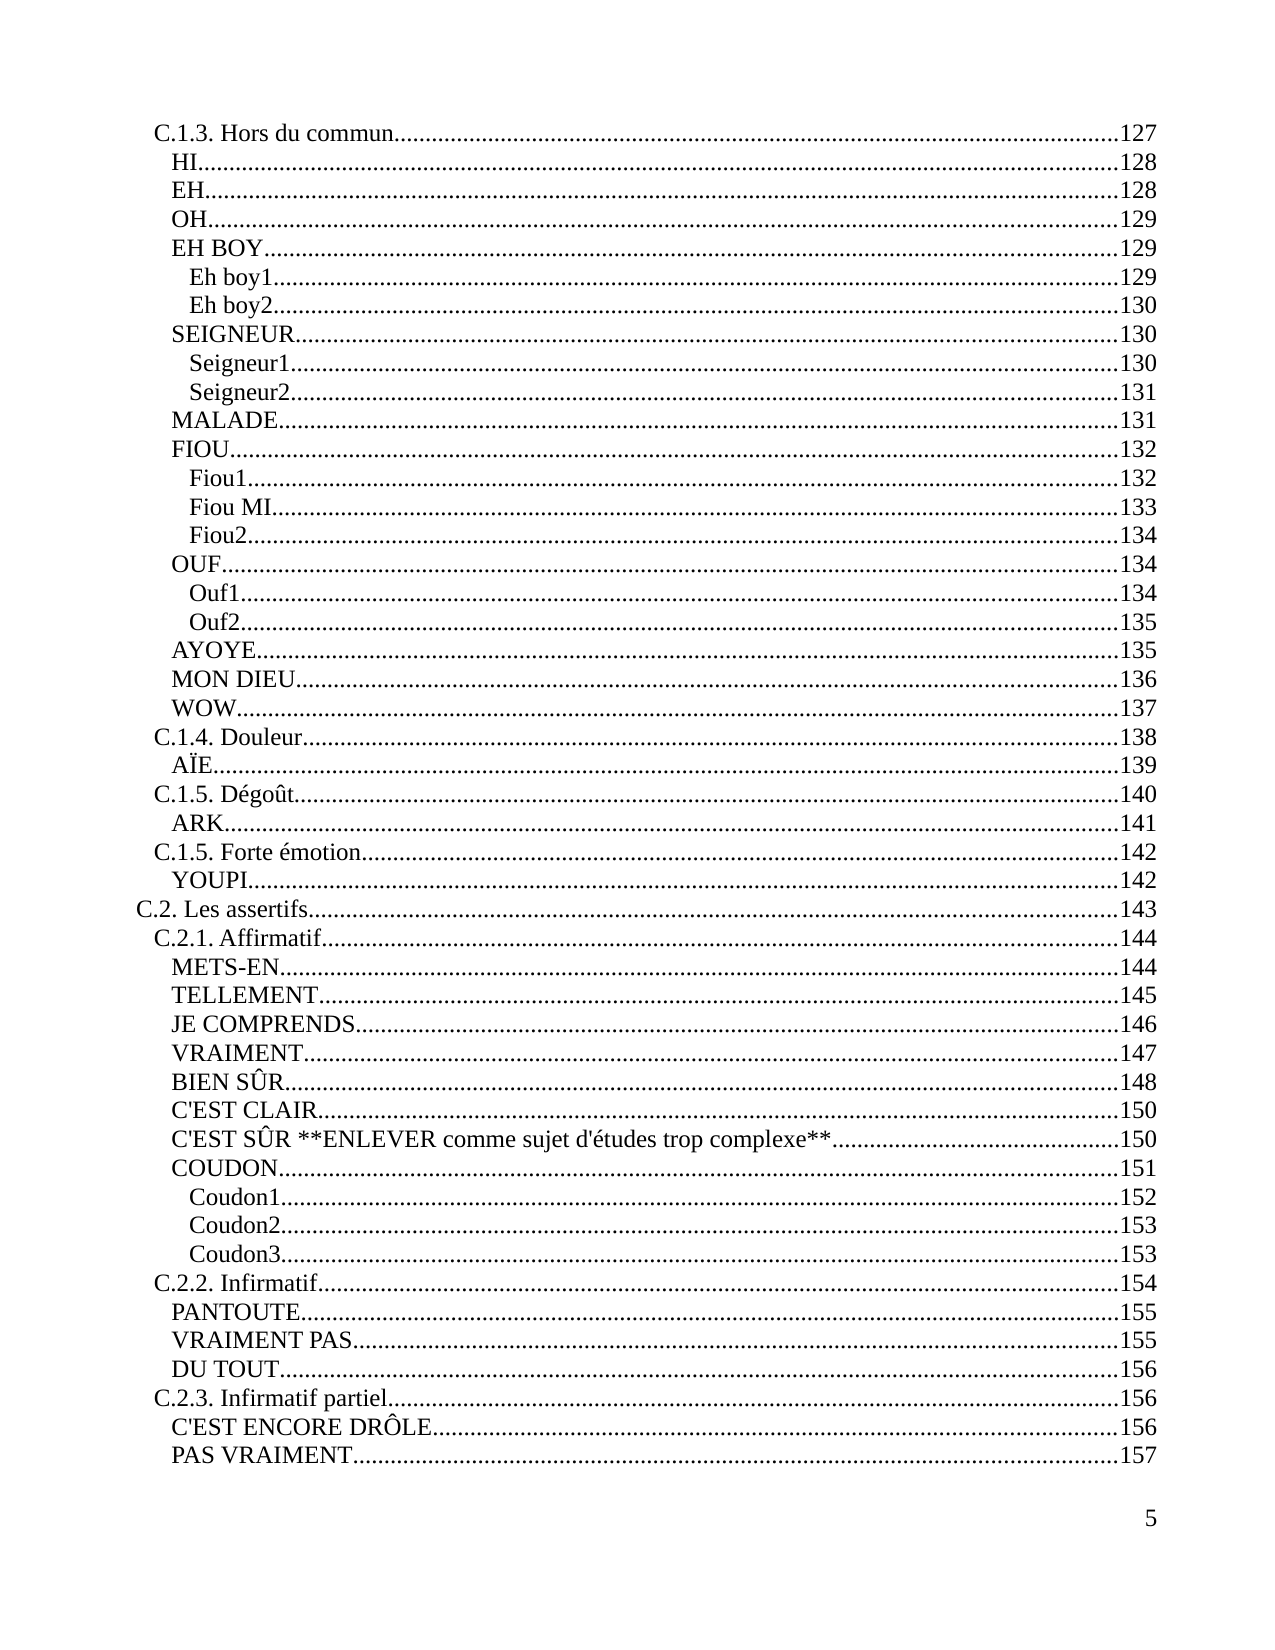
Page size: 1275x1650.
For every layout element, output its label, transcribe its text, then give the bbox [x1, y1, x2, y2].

text MALADE 131 [171, 406, 1157, 434]
text OUF 134 [171, 549, 1157, 578]
text Coudon2 153 [189, 1211, 1157, 1239]
text ARK 141 [171, 808, 1157, 837]
text OH 129 [171, 204, 1157, 233]
text Fiou2 134 [189, 521, 1157, 549]
text METS-EN 144 [171, 952, 1157, 981]
text YOUPI 142 [171, 866, 1157, 894]
text C'EST CLAIR 150 [171, 1096, 1157, 1124]
text TELLEMENT 145 [171, 981, 1157, 1009]
text MON DIEU 136 [171, 664, 1157, 693]
text C.1.5. Dégoût 140 [153, 779, 1157, 808]
text Seigneur2 131 [189, 377, 1157, 406]
text C'EST SÛR **ENLEVER comme sujet d'études trop complexe** 150 [171, 1124, 1157, 1153]
text Ouf2 135 [189, 607, 1157, 636]
text Fiou1 132 [189, 463, 1157, 492]
text AYOYE 135 [171, 636, 1157, 664]
text JE COMPRENDS 146 [171, 1009, 1157, 1038]
text Eh boy1 129 [189, 262, 1157, 291]
text C'EST ENCORE DRÔLE 156 [171, 1412, 1157, 1441]
text COUDON 151 [171, 1153, 1157, 1182]
text WOW 137 [171, 693, 1157, 722]
text Ouf1 134 [189, 578, 1157, 607]
text VRAIMENT 147 [171, 1038, 1157, 1067]
text BIEN SÛR 148 [171, 1067, 1157, 1096]
text DU TOUT 156 [171, 1354, 1157, 1383]
text C.2. Les assertifs 143 [136, 894, 1157, 923]
text C.1.4. Douleur 138 [153, 722, 1157, 751]
text AÏE 139 [171, 751, 1157, 779]
text PANTOUTE 155 [171, 1297, 1157, 1326]
text Coudon1 152 [189, 1182, 1157, 1211]
text C.2.2. Infirmatif 154 [153, 1268, 1157, 1297]
text Coudon3 153 [189, 1239, 1157, 1268]
text EH BOY 129 [171, 233, 1157, 262]
text EH 128 [171, 176, 1157, 204]
text HI 128 [171, 147, 1157, 176]
text C.1.3. Hors du commun 127 [153, 118, 1157, 147]
text Fiou MI 133 [189, 492, 1157, 521]
text SEIGNEUR 130 [171, 319, 1157, 348]
text FIOU 132 [171, 434, 1157, 463]
text C.2.3. Infirmatif partiel 156 [153, 1383, 1157, 1412]
text PAS VRAIMENT 157 [171, 1441, 1157, 1469]
text VRAIMENT PAS 155 [171, 1326, 1157, 1354]
text C.2.1. Affirmatif 144 [153, 923, 1157, 952]
text Seigneur1 130 [189, 348, 1157, 377]
text Eh boy2 130 [189, 291, 1157, 319]
text C.1.5. Forte émotion 142 [153, 837, 1157, 866]
